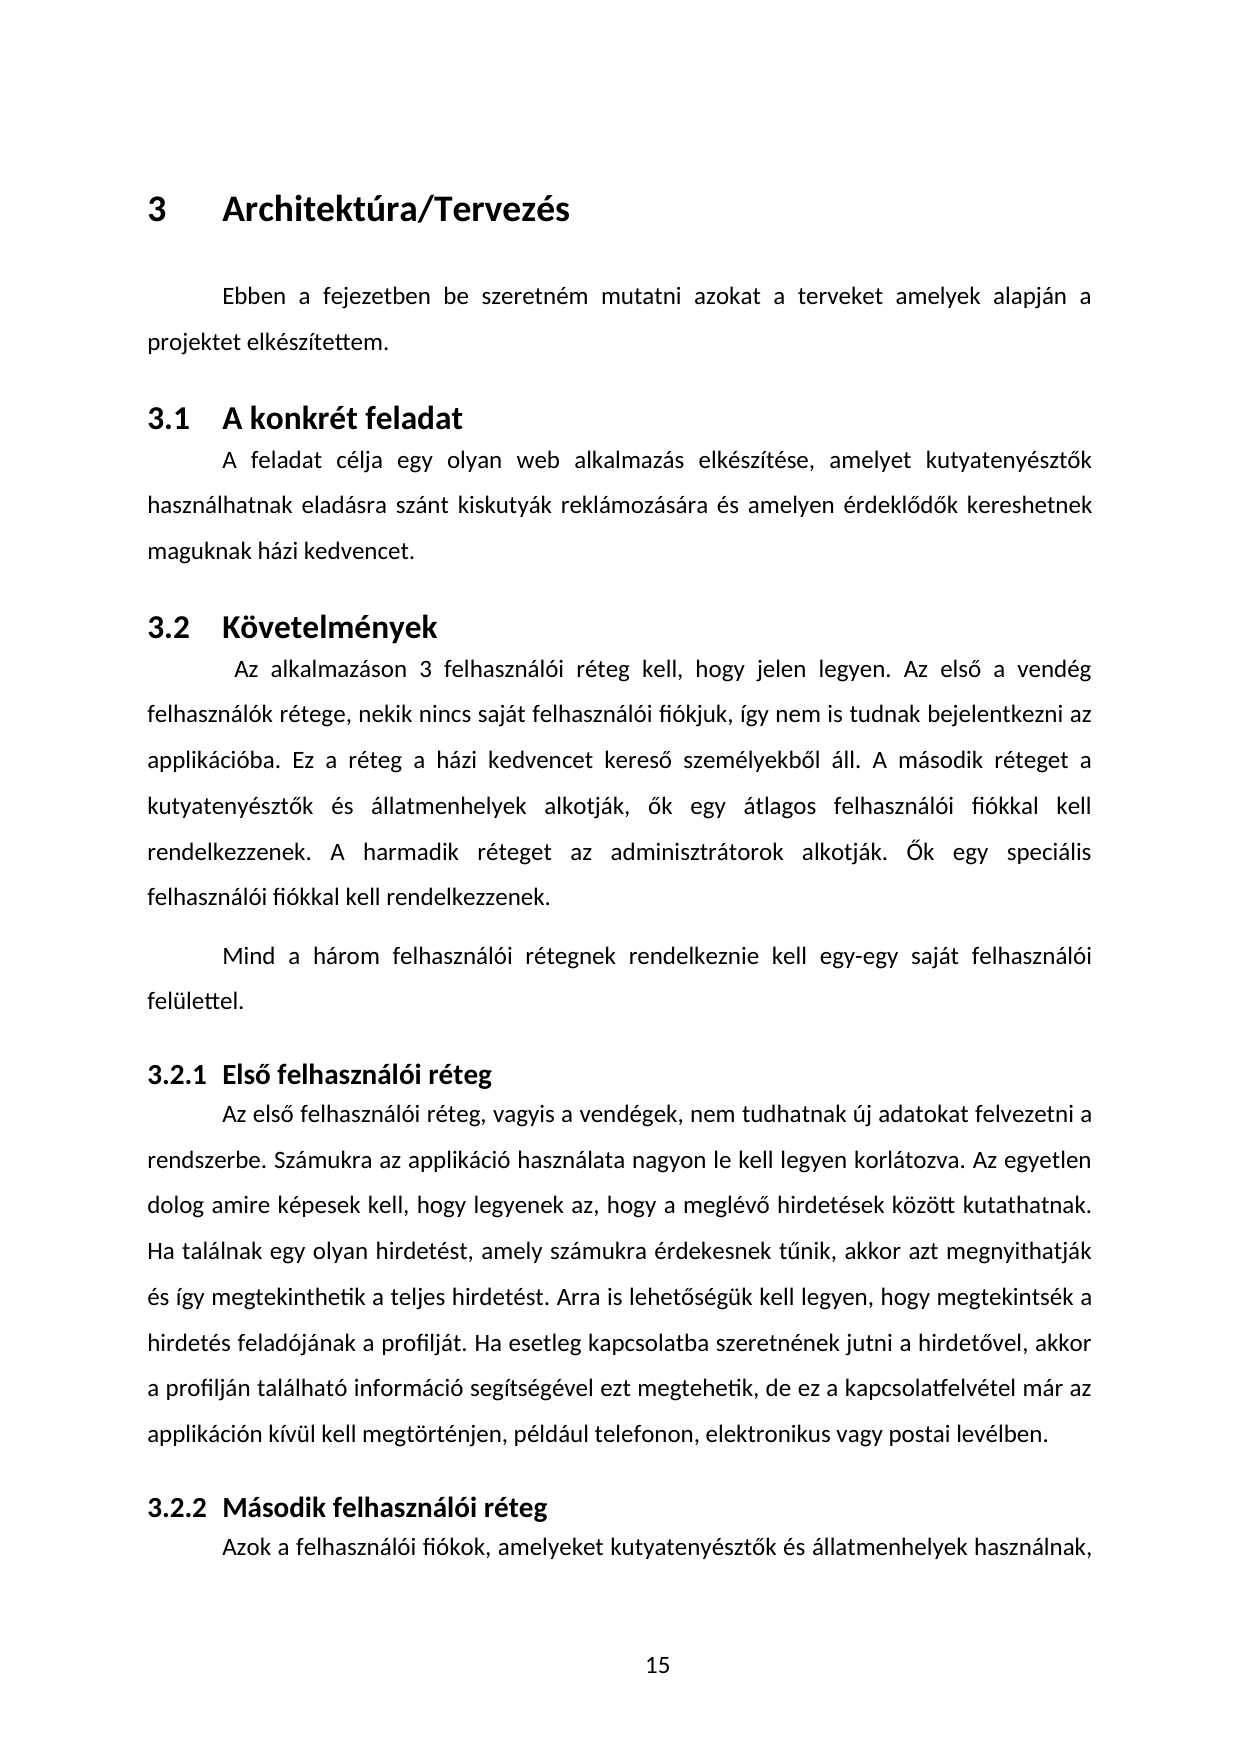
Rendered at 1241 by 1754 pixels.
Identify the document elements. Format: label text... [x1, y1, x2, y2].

text Az alkalmazáson 3 felhasználói réteg kell, hogy jelen legyen. Az első a vendég felhasználók rétege, nekik nincs saját felhasználói fiókjuk, így nem is tudnak bejelentkezni az applikációba. Ez a réteg a házi kedvencet kereső személyekből áll. A második réteget a kutyatenyésztők és állatmenhelyek alkotják, ők egy átlagos felhasználói fiókkal kell rendelkezzenek. A harmadik réteget az adminisztrátorok alkotják. Ők egy speciális felhasználói fiókkal kell rendelkezzenek. [147, 653, 1093, 912]
subtitle Követelmények [147, 606, 1093, 647]
text Ebben a fejezetben be szeretném mutatni azokat a terveket amelyek alapján a projektet elkészítettem. [147, 280, 1093, 357]
subtitle Architektúra/Tervezés [147, 184, 1093, 230]
text A feladat célja egy olyan web alkalmazás elkészítése, amelyet kutyatenyésztők használhatnak eladásra szánt kiskutyák reklámozására és amelyen érdeklődők kereshetnek maguknak házi kedvencet. [147, 444, 1093, 566]
subtitle Első felhasználói réteg [147, 1056, 1093, 1092]
text Az első felhasználói réteg, vagyis a vendégek, nem tudhatnak új adatokat felvezetni a rendszerbe. Számukra az applikáció használata nagyon le kell legyen korlátozva. Az egyetlen dolog amire képesek kell, hogy legyenek az, hogy a meglévő hirdetések között kutathatnak. Ha találnak egy olyan hirdetést, amely számukra érdekesnek tűnik, akkor azt megnyithatják és így megtekinthetik a teljes hirdetést. Arra is lehetőségük kell legyen, hogy megtekintsék a hirdetés feladójának a profilját. Ha esetleg kapcsolatba szeretnének jutni a hirdetővel, akkor a profilján található információ segítségével ezt megtehetik, de ez a kapcsolatfelvétel már az applikáción kívül kell megtörténjen, például telefonon, elektronikus vagy postai levélben. [147, 1098, 1093, 1449]
subtitle Második felhasználói réteg [147, 1489, 1093, 1524]
text Azok a felhasználói fiókok, amelyeket kutyatenyésztők és állatmenhelyek használnak, [147, 1531, 1093, 1561]
text Mind a három felhasználói rétegnek rendelkeznie kell egy-egy saját felhasználói felülettel. [147, 940, 1093, 1016]
subtitle A konkrét feladat [147, 397, 1093, 437]
